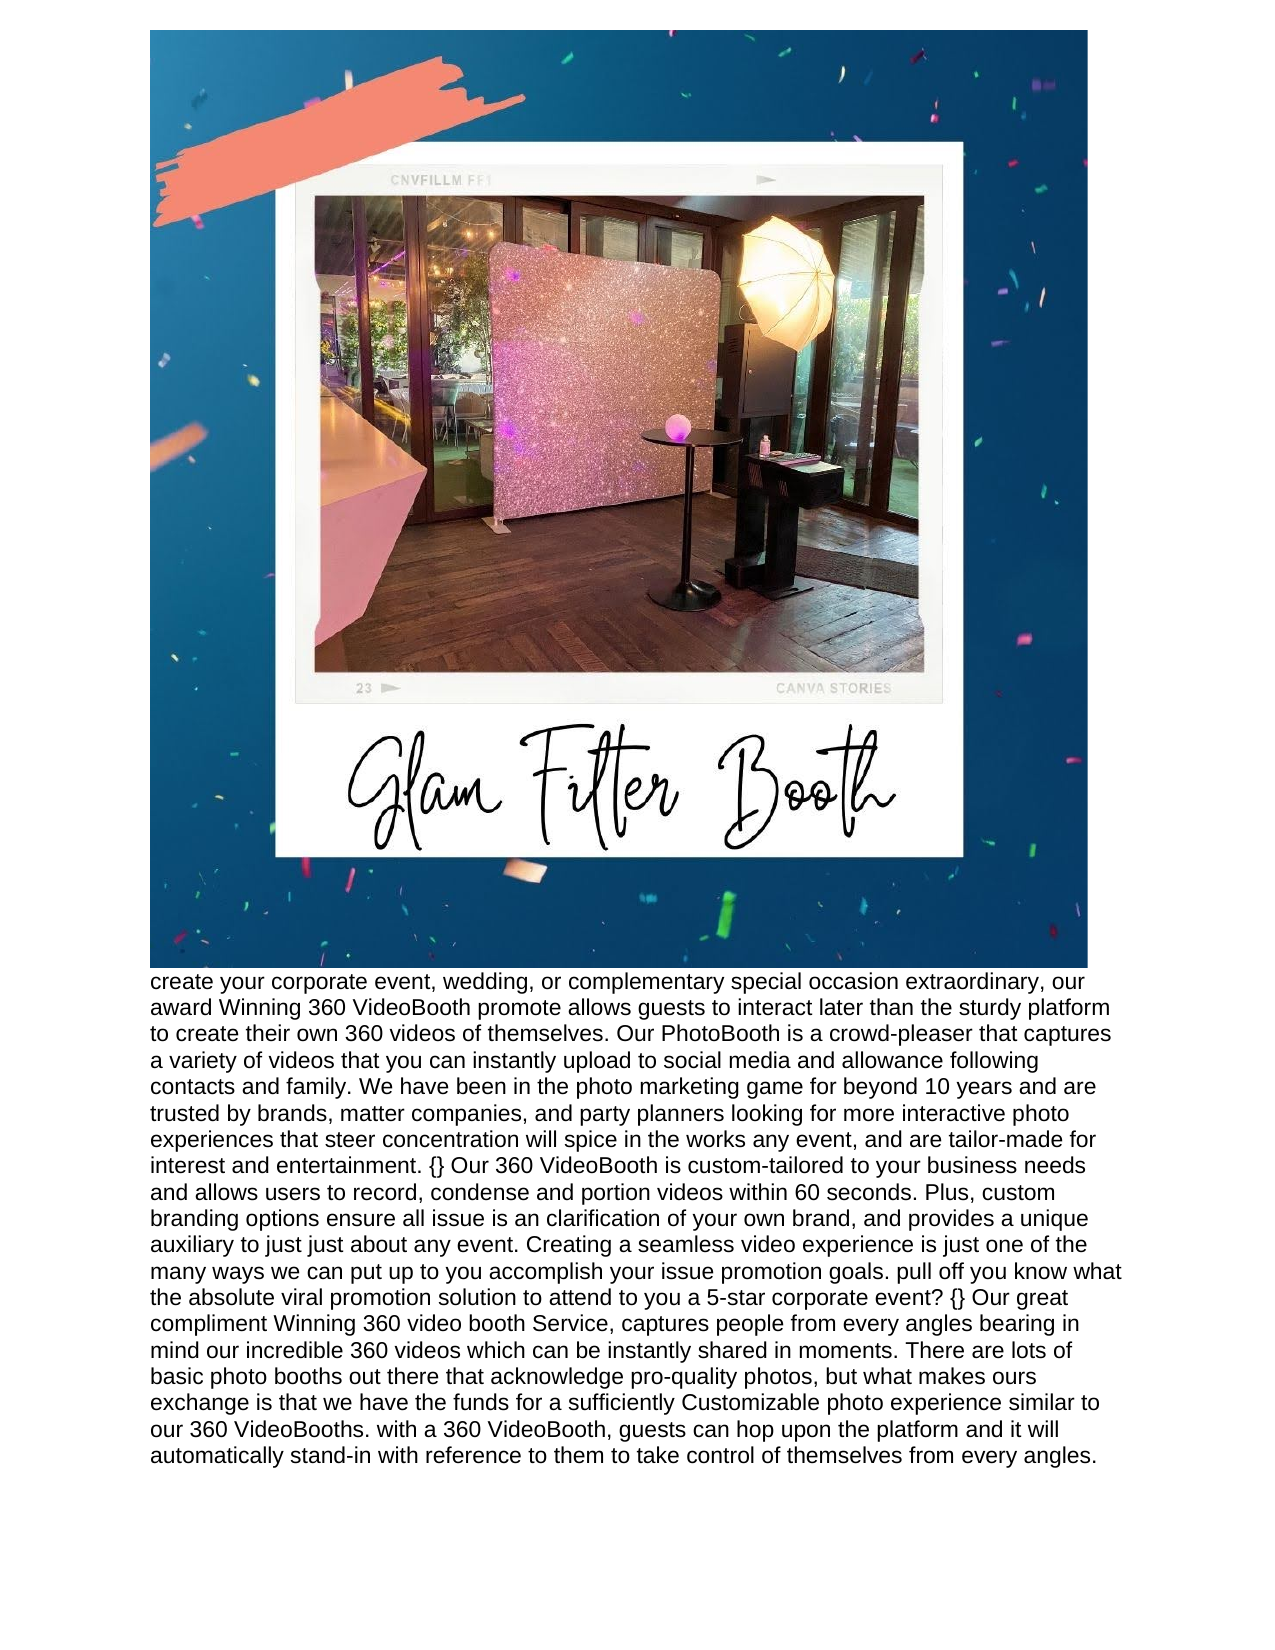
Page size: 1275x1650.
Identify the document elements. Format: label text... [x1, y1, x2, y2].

text create your corporate event, wedding, or complementary special occasion extraordinary, our award Winning 360 VideoBooth promote allows guests to interact later than the sturdy platform to create their own 360 videos of themselves. Our PhotoBooth is a crowd-pleaser that captures a variety of videos that you can instantly upload to social media and allowance following contacts and family. We have been in the photo marketing game for beyond 10 years and are trusted by brands, matter companies, and party planners looking for more interactive photo experiences that steer concentration will spice in the works any event, and are tailor-made for interest and entertainment. {} Our 360 VideoBooth is custom-tailored to your business needs and allows users to record, condense and portion videos within 60 seconds. Plus, custom branding options ensure all issue is an clarification of your own brand, and provides a unique auxiliary to just just about any event. Creating a seamless video experience is just one of the many ways we can put up to you accomplish your issue promotion goals. pull off you know what the absolute viral promotion solution to attend to you a 5-star corporate event? {} Our great compliment Winning 360 video booth Service, captures people from every angles bearing in mind our incredible 360 videos which can be instantly shared in moments. There are lots of basic photo booths out there that acknowledge pro-quality photos, but what makes ours exchange is that we have the funds for a sufficiently Customizable photo experience similar to our 360 VideoBooths. with a 360 VideoBooth, guests can hop upon the platform and it will automatically stand-in with reference to them to take control of themselves from every angles. [150, 968, 1125, 1468]
picture [150, 30, 1088, 968]
